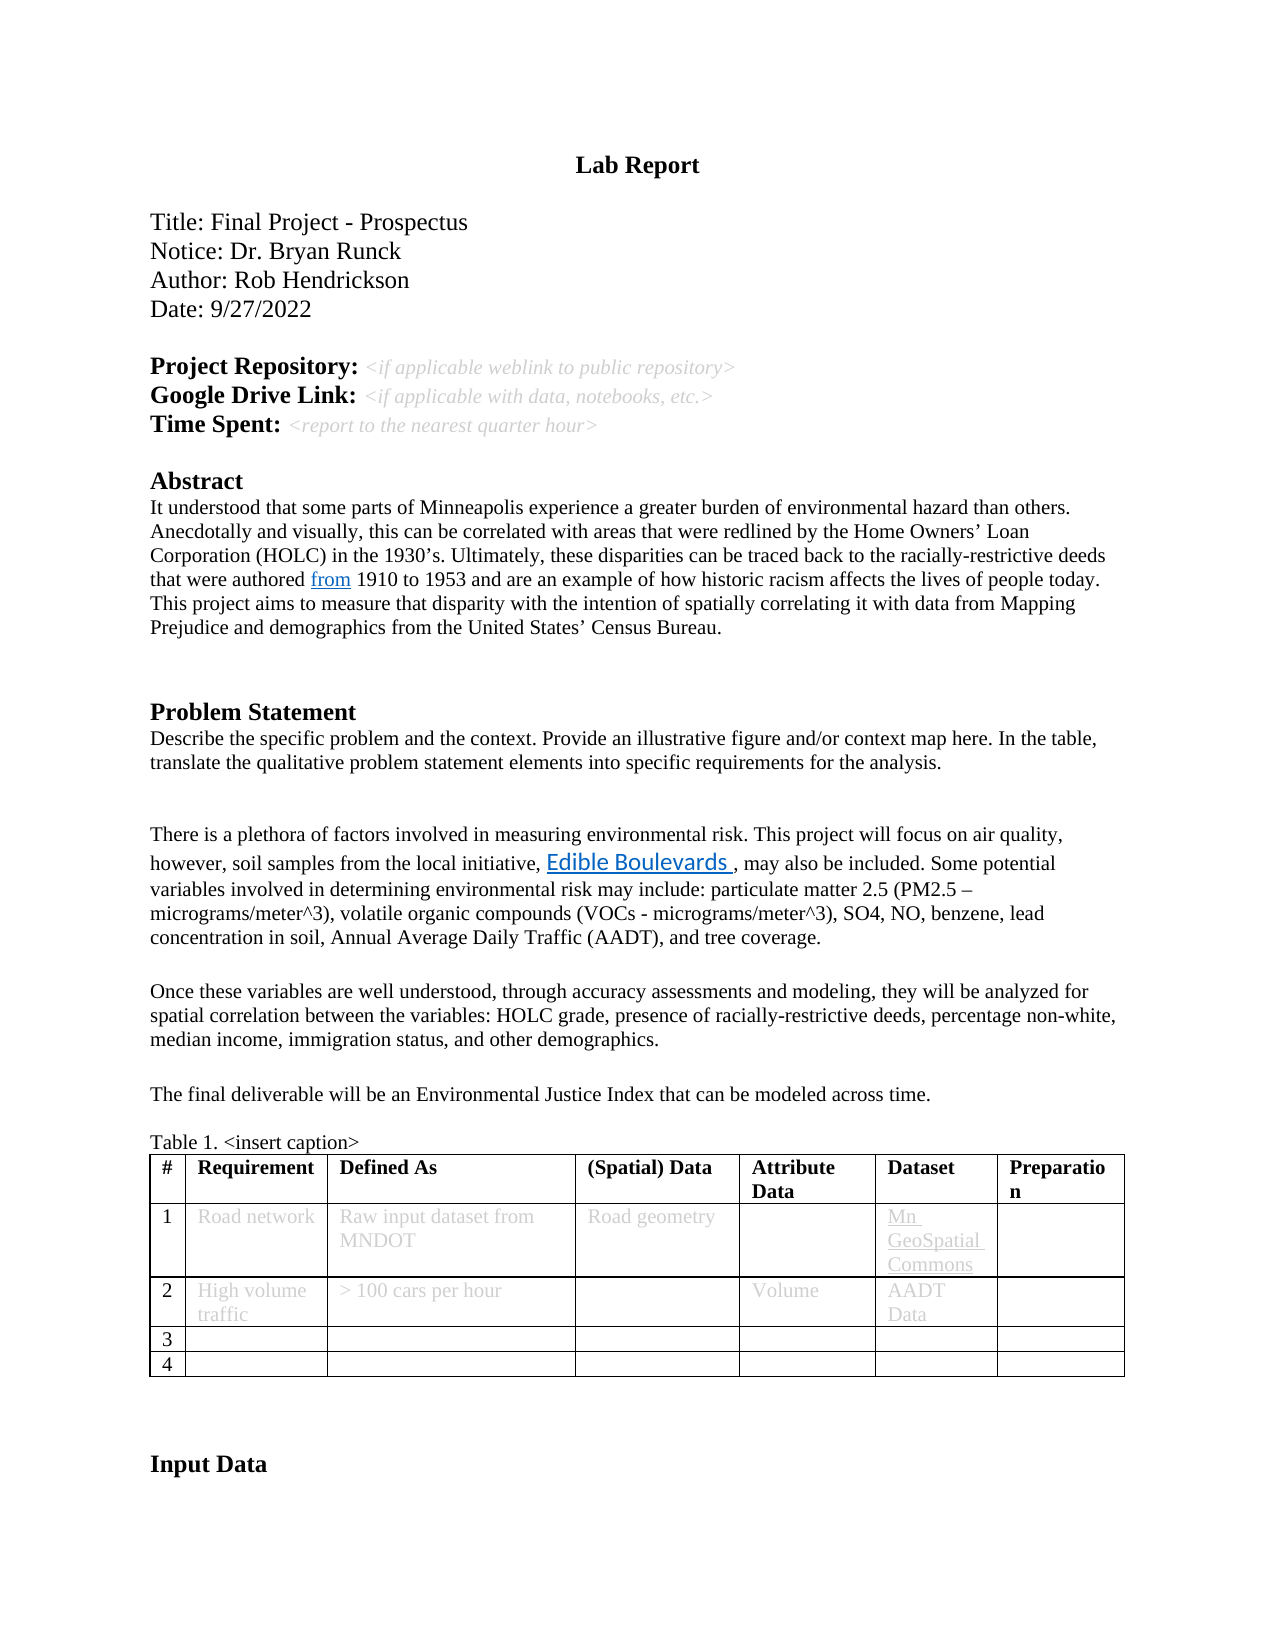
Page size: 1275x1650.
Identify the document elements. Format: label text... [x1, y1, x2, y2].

table_header Dataset [876, 1155, 997, 1203]
table_cell Road geometry [576, 1204, 739, 1276]
table_cell [576, 1327, 739, 1351]
table_cell AADT Data [876, 1278, 997, 1326]
table_header Preparation [998, 1155, 1124, 1203]
text Once these variables are well understood, through accuracy assessments and modeling, they will be analyzed for spatial correlation between the variables: HOLC grade, presence of racially-restrictive deeds, percentage non-white, median income, immigration status, and other demographics. [150, 979, 1125, 1051]
table_cell [740, 1204, 875, 1276]
table_cell Volume [740, 1278, 875, 1326]
table_header (Spatial) Data [576, 1155, 739, 1203]
text Author: Rob Hendrickson [150, 265, 1125, 294]
table_cell [328, 1352, 575, 1376]
table_cell 4 [151, 1352, 185, 1376]
table_cell [740, 1352, 875, 1376]
table_cell [328, 1327, 575, 1351]
table_header # [151, 1155, 185, 1203]
table_cell Mn GeoSpatial Commons [876, 1204, 997, 1276]
text It understood that some parts of Minneapolis experience a greater burden of environmental hazard than others. Anecdotally and visually, this can be correlated with areas that were redlined by the Home Owners’ Loan Corporation (HOLC) in the 1930’s. Ultimately, these disparities can be traced back to the racially-restrictive deeds that were authored from 1910 to 1953 and are an example of how historic racism affects the lives of people today. This project aims to measure that disparity with the intention of spatially correlating it with data from Mapping Prejudice and demographics from the United States’ Census Bureau. [150, 495, 1125, 639]
table_cell [998, 1278, 1124, 1326]
text Time Spent: <report to the nearest quarter hour> [150, 409, 1125, 437]
table_cell [998, 1352, 1124, 1376]
text Abstract [150, 466, 1125, 495]
table_header Attribute Data [740, 1155, 875, 1203]
table_header Defined As [328, 1155, 575, 1203]
table_cell Road network [186, 1204, 327, 1276]
table_cell [186, 1352, 327, 1376]
table_cell > 100 cars per hour [328, 1278, 575, 1326]
table_cell [998, 1327, 1124, 1351]
table_cell 2 [151, 1278, 185, 1326]
text Problem Statement [150, 697, 1125, 726]
text Date: 9/27/2022 [150, 294, 1125, 322]
table_cell [740, 1327, 875, 1351]
text Google Drive Link: <if applicable with data, notebooks, etc.> [150, 380, 1125, 409]
table_header Requirement [186, 1155, 327, 1203]
table_cell [576, 1278, 739, 1326]
table_cell 1 [151, 1204, 185, 1276]
text There is a plethora of factors involved in measuring environmental risk. This project will focus on air quality, however, soil samples from the local initiative, Edible Boulevards , may also be included. Some potential variables involved in determining environmental risk may include: particulate matter 2.5 (PM2.5 – micrograms/meter^3), volatile organic compounds (VOCs - micrograms/meter^3), SO4, NO, benzene, lead concentration in soil, Annual Average Daily Traffic (AADT), and tree coverage. [150, 822, 1125, 949]
text Lab Report [150, 150, 1125, 179]
text Table 1. <insert caption> [150, 1130, 1125, 1154]
text Title: Final Project - Prospectus [150, 207, 1125, 236]
table_cell [998, 1204, 1124, 1276]
text The final deliverable will be an Environmental Justice Index that can be modeled across time. [150, 1082, 1125, 1106]
table_cell [186, 1327, 327, 1351]
text Describe the specific problem and the context. Provide an illustrative figure and/or context map here. In the table, translate the qualitative problem statement elements into specific requirements for the analysis. [150, 726, 1125, 774]
text Project Repository: <if applicable weblink to public repository> [150, 351, 1125, 380]
table_cell [876, 1352, 997, 1376]
table_cell [576, 1352, 739, 1376]
table_cell 3 [151, 1327, 185, 1351]
text Notice: Dr. Bryan Runck [150, 236, 1125, 265]
table_cell [876, 1327, 997, 1351]
table_cell Raw input dataset from MNDOT [328, 1204, 575, 1276]
table_cell High volume traffic [186, 1278, 327, 1326]
text Input Data [150, 1449, 1125, 1478]
